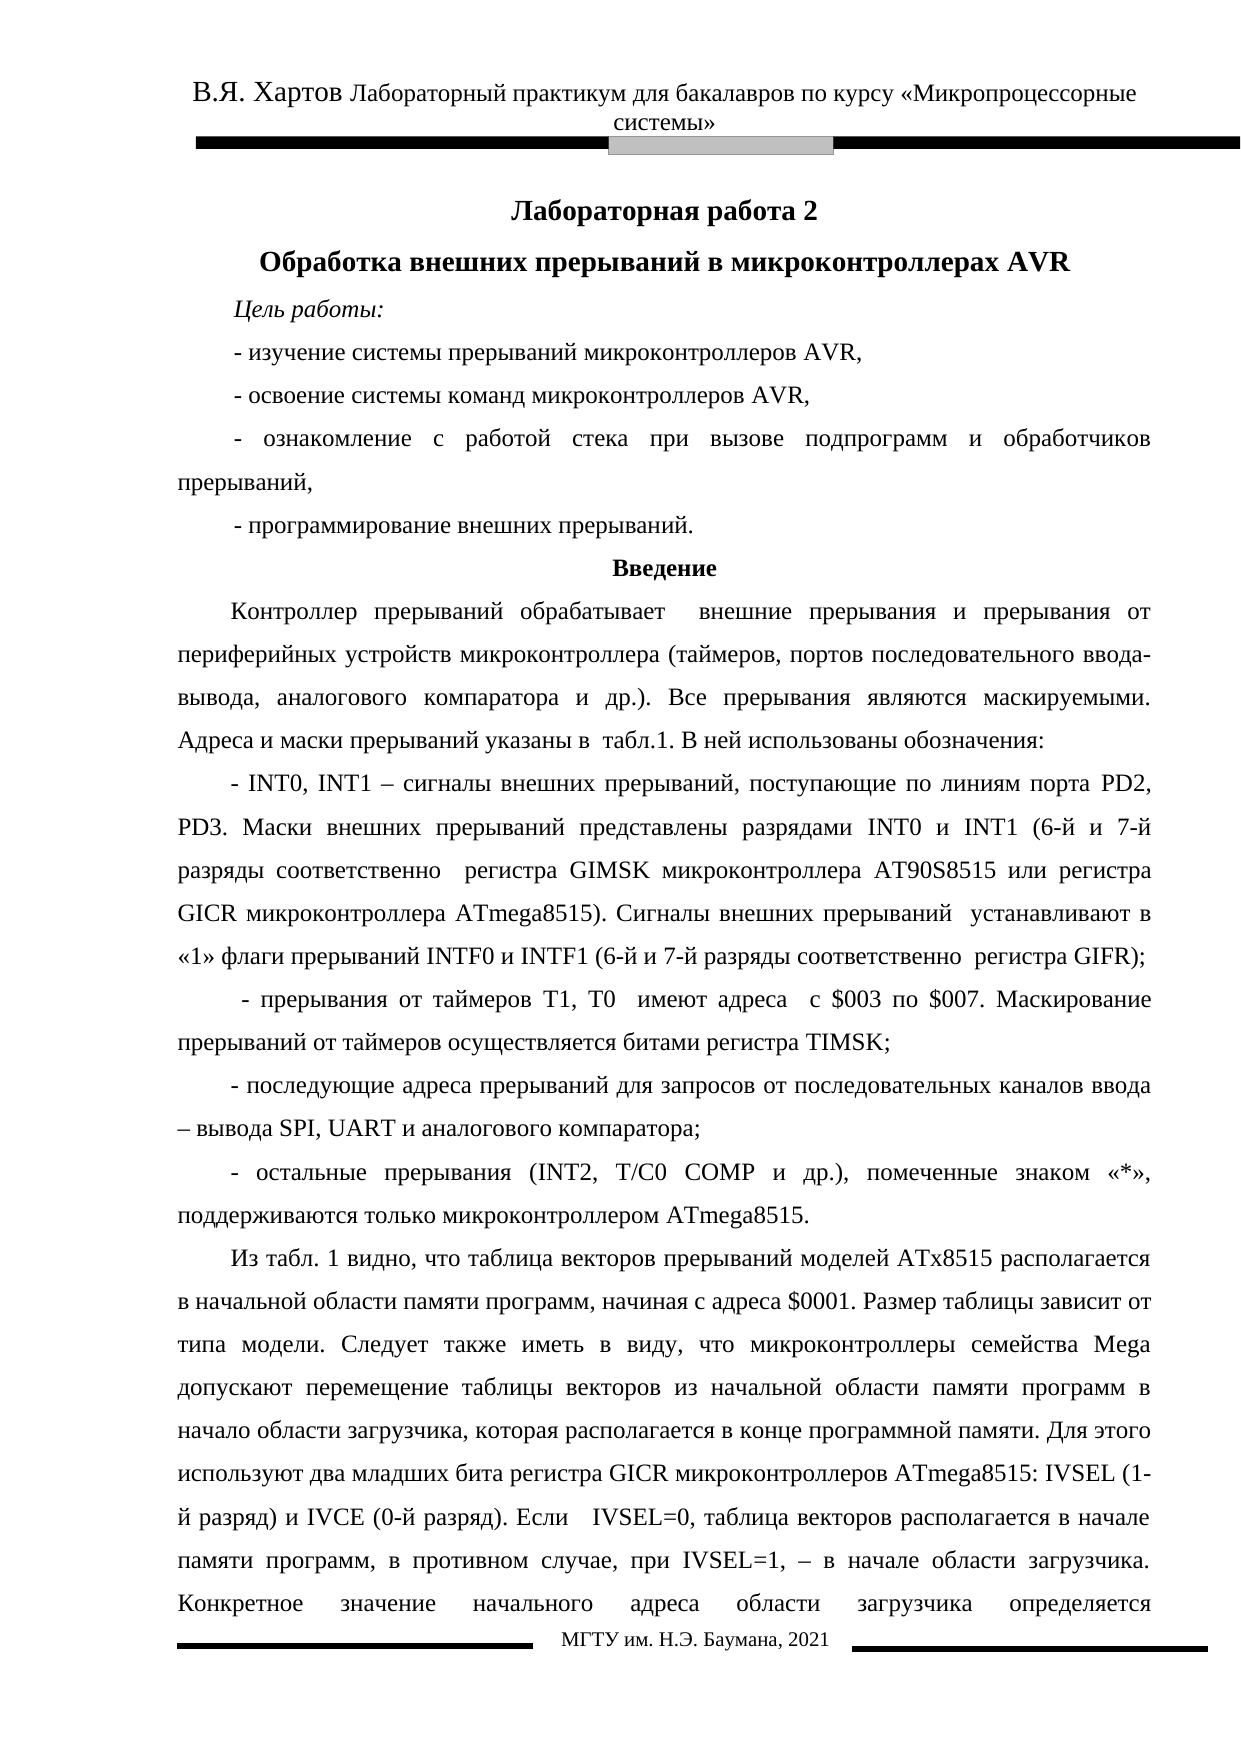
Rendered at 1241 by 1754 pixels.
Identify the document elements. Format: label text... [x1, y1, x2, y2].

text Цель работы: [177, 294, 1152, 323]
text - INT0, INT1 – сигналы внешних прерываний, поступающие по линиям порта PD2, PD3. Маски внешних прерываний представлены разрядами INT0 и INT1 (6-й и 7-й разряды соответственно регистра GIMSK микроконтроллера AT90S8515 или регистра GICR микроконтроллера ATmega8515). Сигналы внешних прерываний устанавливают в «1» флаги прерываний INTF0 и INTF1 (6-й и 7-й разряды соответственно регистра GIFR); [177, 768, 1152, 970]
text Из табл. 1 видно, что таблица векторов прерываний моделей ATx8515 располагается в начальной области памяти программ, начиная с адреса $0001. Размер таблицы зависит от типа модели. Следует также иметь в виду, что микроконтроллеры семейства Mega допускают перемещение таблицы векторов из начальной области памяти программ в начало области загрузчика, которая располагается в конце программной памяти. Для этого используют два младших бита регистра GICR микроконтроллеров ATmega8515: IVSEL (1-й разряд) и IVCE (0-й разряд). Если IVSEL=0, таблица векторов располагается в начале памяти программ, в противном случае, при IVSEL=1, – в начале области загрузчика. Конкретное значение начального адреса области загрузчика определяется [177, 1243, 1152, 1617]
text - последующие адреса прерываний для запросов от последовательных каналов ввода – вывода SPI, UART и аналогового компаратора; [177, 1070, 1152, 1142]
text - программирование внешних прерываний. [177, 510, 1152, 538]
text - ознакомление с работой стека при вызове подпрограмм и обработчиков прерываний, [177, 423, 1152, 495]
text Введение [177, 553, 1152, 582]
text - освоение системы команд микроконтроллеров AVR, [177, 380, 1152, 409]
text - прерывания от таймеров T1, T0 имеют адреса c $003 по $007. Маскирование прерываний от таймеров осуществляется битами регистра TIMSK; [177, 984, 1152, 1056]
text - изучение системы прерываний микроконтроллеров AVR, [177, 337, 1152, 366]
text - остальные прерывания (INT2, T/C0 COMP и др.), помеченные знаком «*», поддерживаются только микроконтроллером ATmega8515. [177, 1157, 1152, 1228]
text Контроллер прерываний обрабатывает внешние прерывания и прерывания от периферийных устройств микроконтроллера (таймеров, портов последовательного ввода-вывода, аналогового компаратора и др.). Все прерывания являются маскируемыми. Адреса и маски прерываний указаны в табл.1. В ней использованы обозначения: [177, 596, 1152, 754]
text Лабораторная работа 2 [177, 193, 1152, 227]
text Обработка внешних прерываний в микроконтроллерах AVR [177, 244, 1152, 277]
